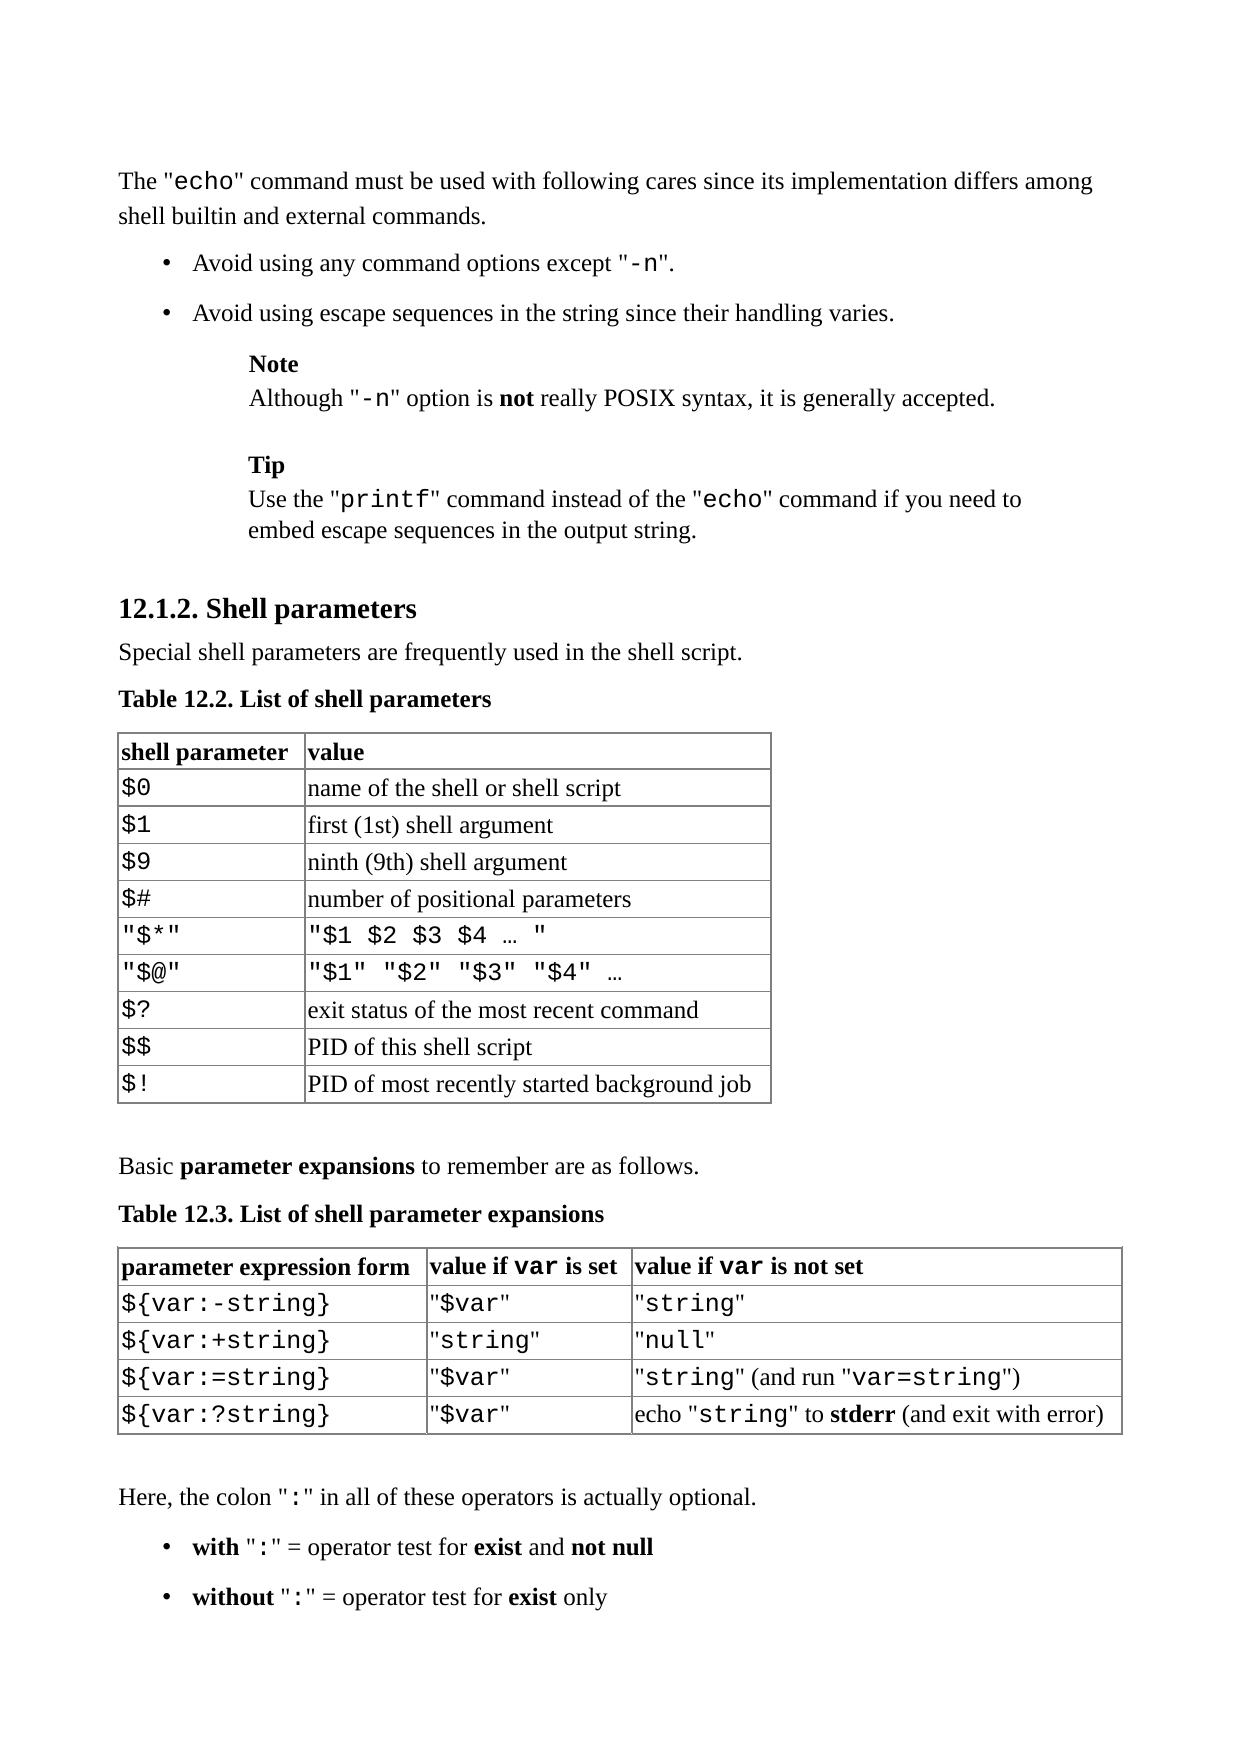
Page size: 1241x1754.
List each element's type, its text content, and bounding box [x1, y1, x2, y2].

table_cell $9 [119, 844, 304, 879]
table_cell "string" [428, 1323, 631, 1359]
text Basic parameter expansions to remember are as follows. [118, 1151, 1122, 1180]
list without ":" = operator test for exist only [162, 1582, 1122, 1613]
table_cell number of positional parameters [306, 881, 770, 917]
table_cell Use the "printf" command instead of the "echo" command if you need to embed escape sequences in the output string. [245, 481, 1047, 576]
table_cell "$*" [119, 918, 304, 954]
text Table 12.3. List of shell parameter expansions [118, 1199, 1122, 1227]
table_cell "$var" [428, 1286, 631, 1322]
table_header shell parameter [119, 734, 304, 768]
table_cell first (1st) shell argument [306, 807, 770, 842]
table_cell $0 [119, 770, 304, 805]
table_header value if var is not set [633, 1249, 1121, 1284]
table_cell $! [119, 1066, 304, 1102]
table_cell name of the shell or shell script [306, 770, 770, 805]
table_header value if var is set [428, 1249, 631, 1284]
table_cell PID of most recently started background job [306, 1066, 770, 1102]
table_cell exit status of the most recent command [306, 992, 770, 1028]
table_cell "null" [633, 1323, 1121, 1359]
text Here, the colon ":" in all of these operators is actually optional. [118, 1482, 1122, 1513]
table_cell "string" (and run "var=string") [633, 1360, 1121, 1396]
list Avoid using escape sequences in the string since their handling varies. [162, 298, 1122, 327]
table_cell ${var:?string} [119, 1397, 426, 1433]
table_header [193, 346, 246, 447]
list Avoid using any command options except "-n". [162, 248, 1122, 279]
table_cell ${var:=string} [119, 1360, 426, 1396]
subtitle 12.1.2. Shell parameters [118, 591, 1122, 624]
table_cell "string" [633, 1286, 1121, 1322]
table_cell "$@" [119, 955, 304, 991]
list with ":" = operator test for exist and not null [162, 1532, 1122, 1563]
table_cell "$var" [428, 1360, 631, 1396]
text Special shell parameters are frequently used in the shell script. [118, 637, 1122, 666]
table_cell ${var:-string} [119, 1286, 426, 1322]
table_cell "$1" "$2" "$3" "$4" … [306, 955, 770, 991]
table_cell echo "string" to stderr (and exit with error) [633, 1397, 1121, 1433]
table_cell "$1 $2 $3 $4 … " [306, 918, 770, 954]
table_cell ${var:+string} [119, 1323, 426, 1359]
table_header parameter expression form [119, 1249, 426, 1284]
table_cell $1 [119, 807, 304, 842]
text The "echo" command must be used with following cares since its implementation differs among shell builtin and external commands. [118, 166, 1122, 229]
table_header Tip [245, 447, 1047, 481]
table_cell $? [119, 992, 304, 1028]
table_header [193, 447, 245, 576]
table_cell PID of this shell script [306, 1029, 770, 1065]
text Table 12.2. List of shell parameters [118, 684, 1122, 713]
table_cell "$var" [428, 1397, 631, 1433]
table_cell $# [119, 881, 304, 917]
table_header Note [246, 346, 1007, 381]
table_cell $$ [119, 1029, 304, 1065]
table_header value [306, 734, 770, 768]
table_cell Although "-n" option is not really POSIX syntax, it is generally accepted. [246, 381, 1007, 447]
table_cell ninth (9th) shell argument [306, 844, 770, 879]
